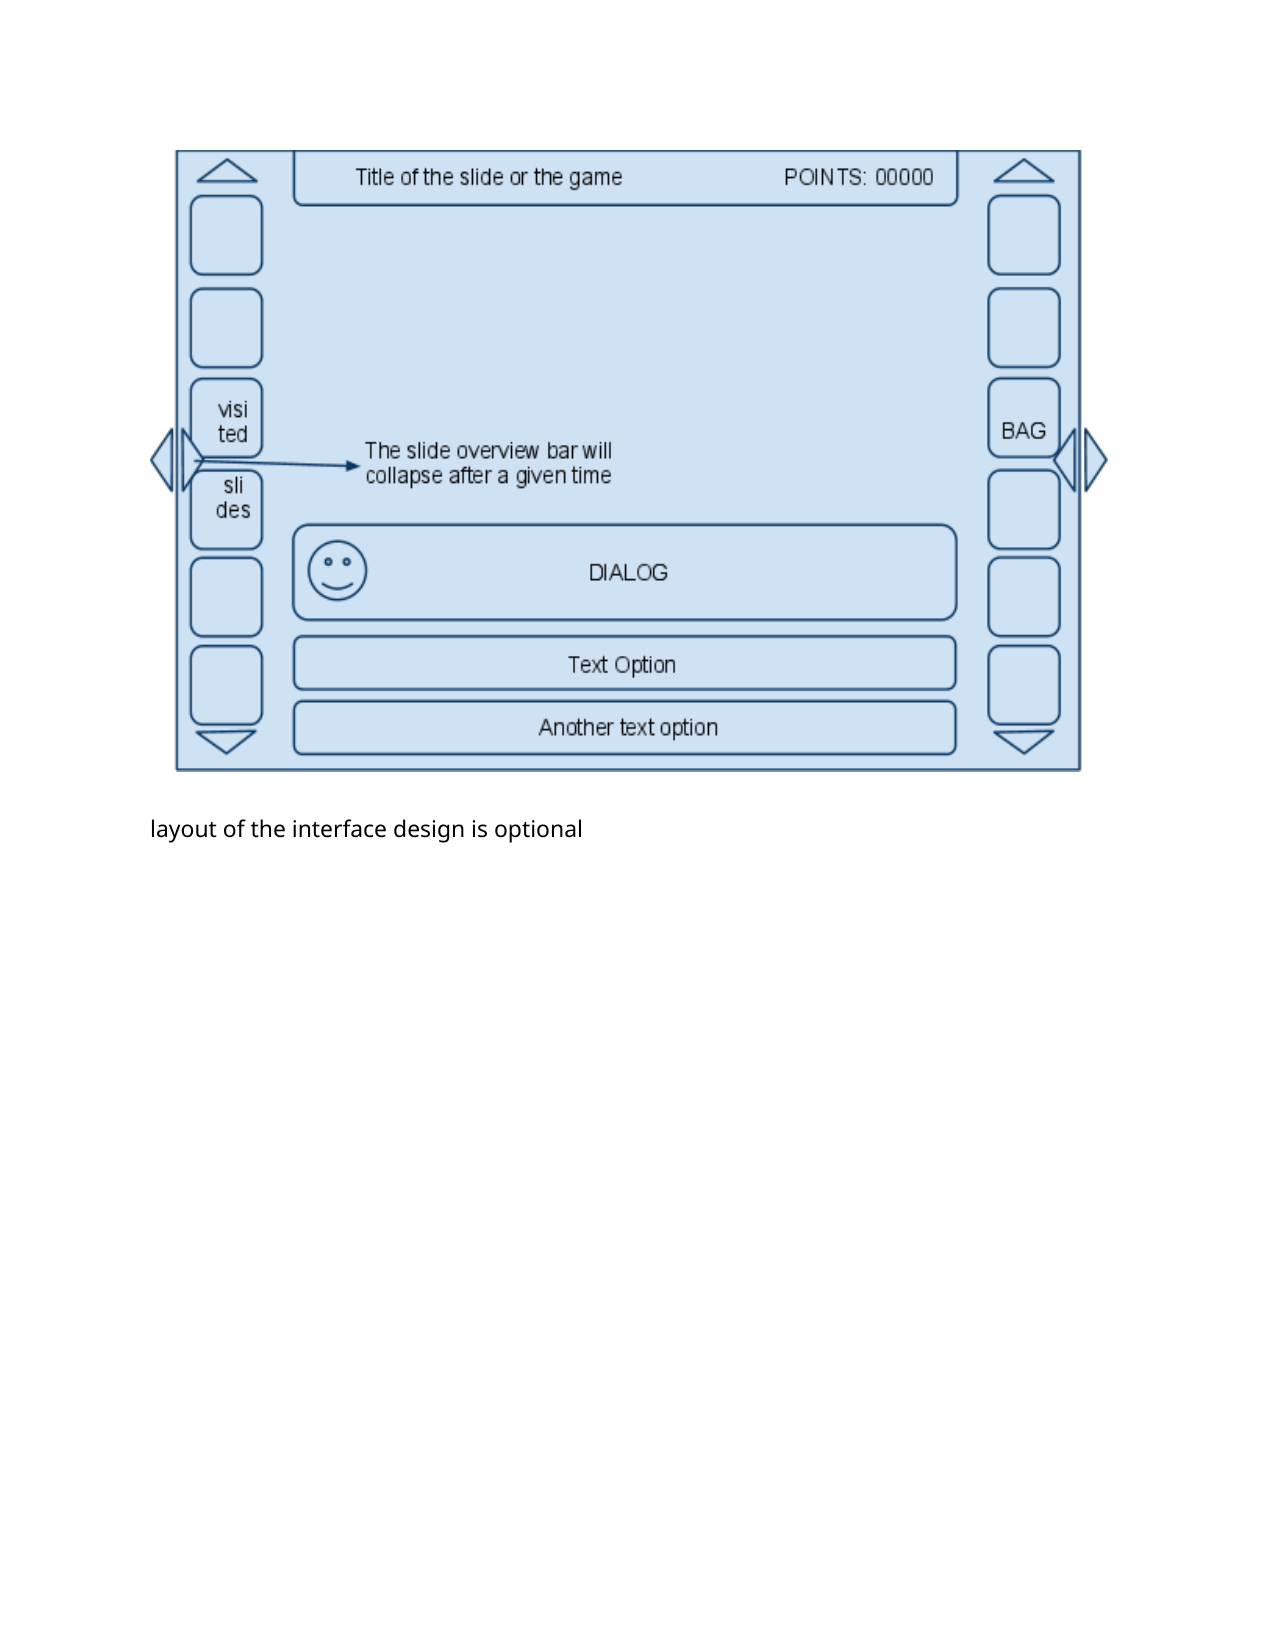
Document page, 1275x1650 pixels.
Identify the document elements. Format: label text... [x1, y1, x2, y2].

text layout of the interface design is optional [150, 812, 1125, 844]
picture [150, 150, 1108, 772]
